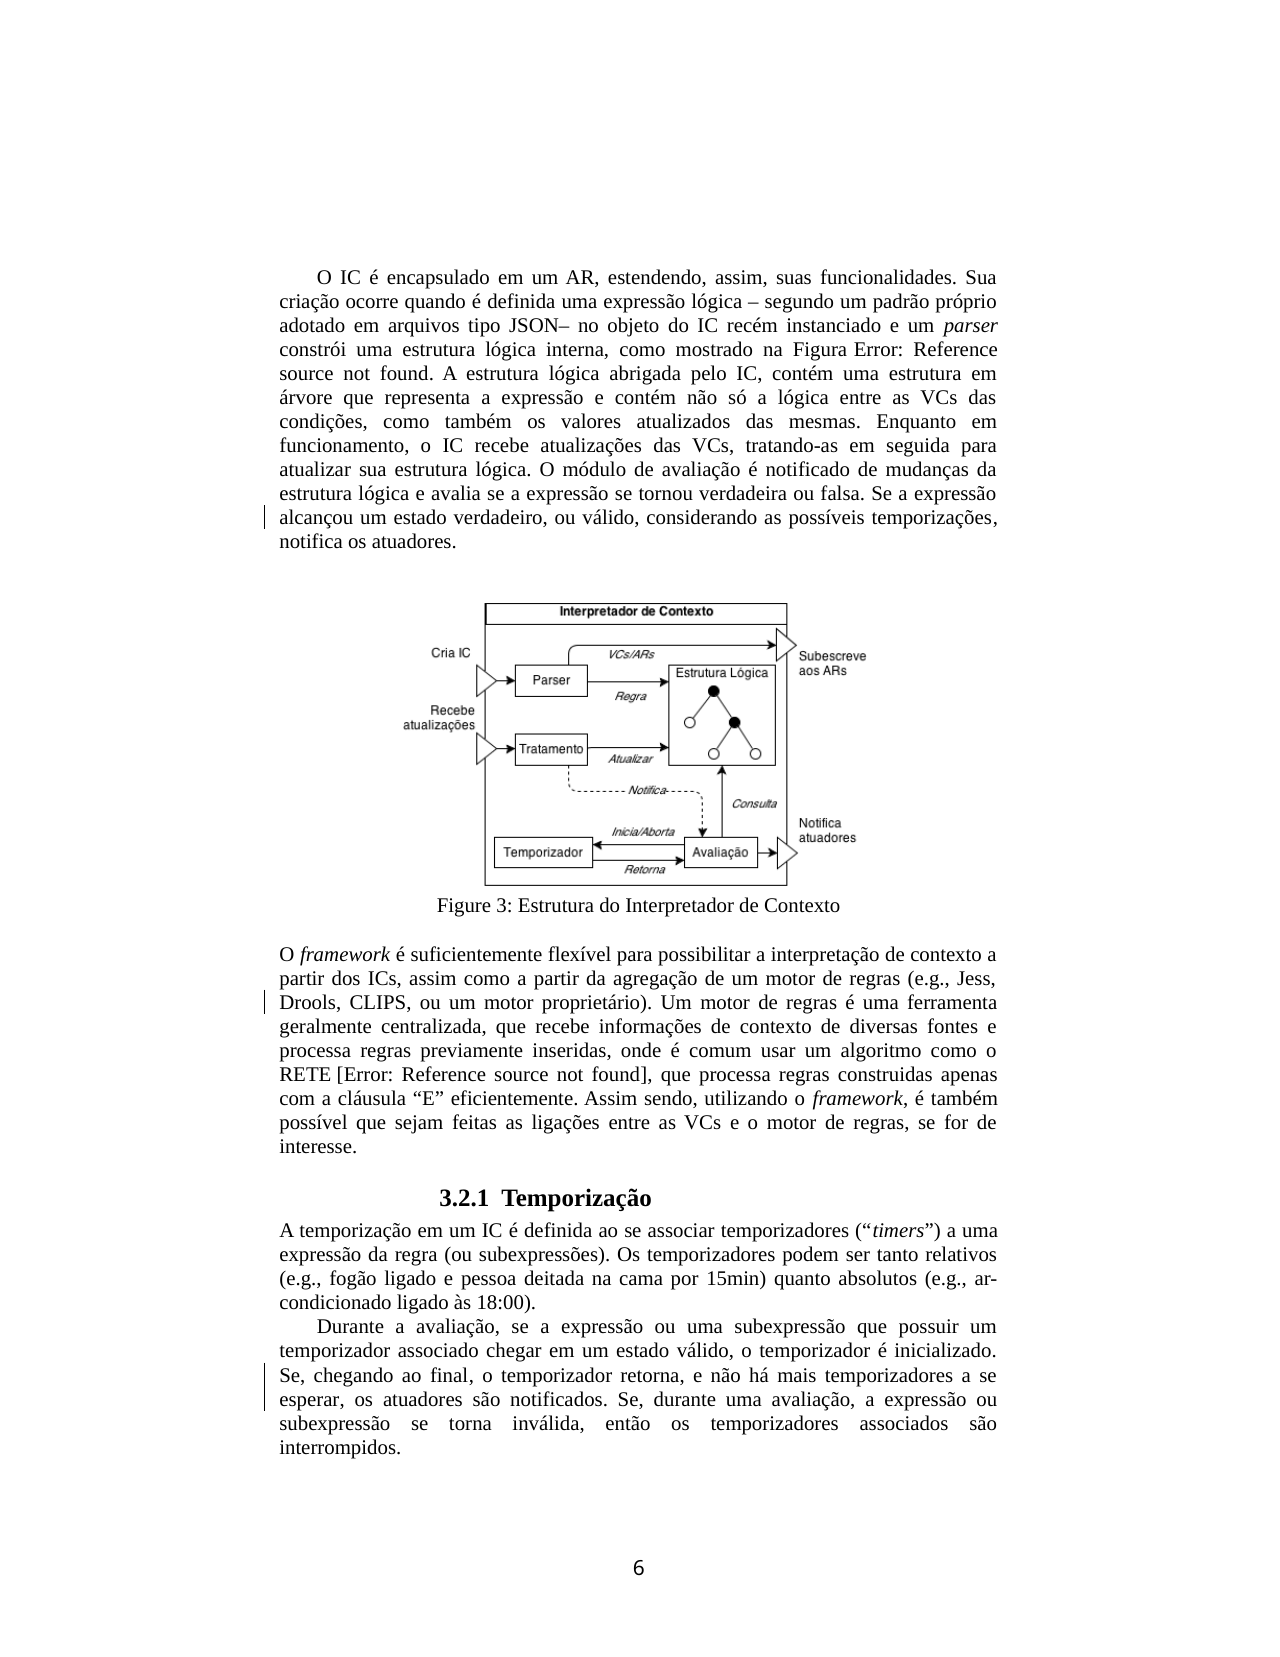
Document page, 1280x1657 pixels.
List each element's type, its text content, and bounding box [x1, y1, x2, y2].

text Durante a avaliação, se a expressão ou uma subexpressão que possuir um temporizador associado chegar em um estado válido, o temporizador é inicializado. Se, chegando ao final, o temporizador retorna, e não há mais temporizadores a se esperar, os atuadores são notificados. Se, durante uma avaliação, a expressão ou subexpressão se torna inválida, então os temporizadores associados são interrompidos. [279, 1314, 998, 1459]
text O framework é suficientemente flexível para possibilitar a interpretação de contexto a partir dos ICs, assim como a partir da agregação de um motor de regras (e.g., Jess, Drools, CLIPS, ou um motor proprietário). Um motor de regras é uma ferramenta geralmente centralizada, que recebe informações de contexto de diversas fontes e processa regras previamente inseridas, onde é comum usar um algoritmo como o RETE [Error: Reference source not found], que processa regras construidas apenas com a cláusula “E” eficientemente. Assim sendo, utilizando o framework, é também possível que sejam feitas as ligações entre as VCs e o motor de regras, se for de interesse. [279, 942, 998, 1158]
text O IC é encapsulado em um AR, estendendo, assim, suas funcionalidades. Sua criação ocorre quando é definida uma expressão lógica – segundo um padrão próprio adotado em arquivos tipo JSON– no objeto do IC recém instanciado e um parser constrói uma estrutura lógica interna, como mostrado na Figura Error: Reference source not found. A estrutura lógica abrigada pelo IC, contém uma estrutura em árvore que representa a expressão e contém não só a lógica entre as VCs das condições, como também os valores atualizados das mesmas. Enquanto em funcionamento, o IC recebe atualizações das VCs, tratando-as em seguida para atualizar sua estrutura lógica. O módulo de avaliação é notificado de mudanças da estrutura lógica e avalia se a expressão se tornou verdadeira ou falsa. Se a expressão alcançou um estado verdadeiro, ou válido, considerando as possíveis temporizações, notifica os atuadores. [279, 264, 998, 553]
text Figure 3: Estrutura do Interpretador de Contexto [279, 892, 998, 917]
picture [399, 602, 873, 888]
text A temporização em um IC é definida ao se associar temporizadores (“timers”) a uma expressão da regra (ou subexpressões). Os temporizadores podem ser tanto relativos (e.g., fogão ligado e pessoa deitada na cama por 15min) quanto absolutos (e.g., ar-condicionado ligado às 18:00). [279, 1218, 998, 1314]
subtitle 3.2.1 Temporização [439, 1183, 998, 1212]
